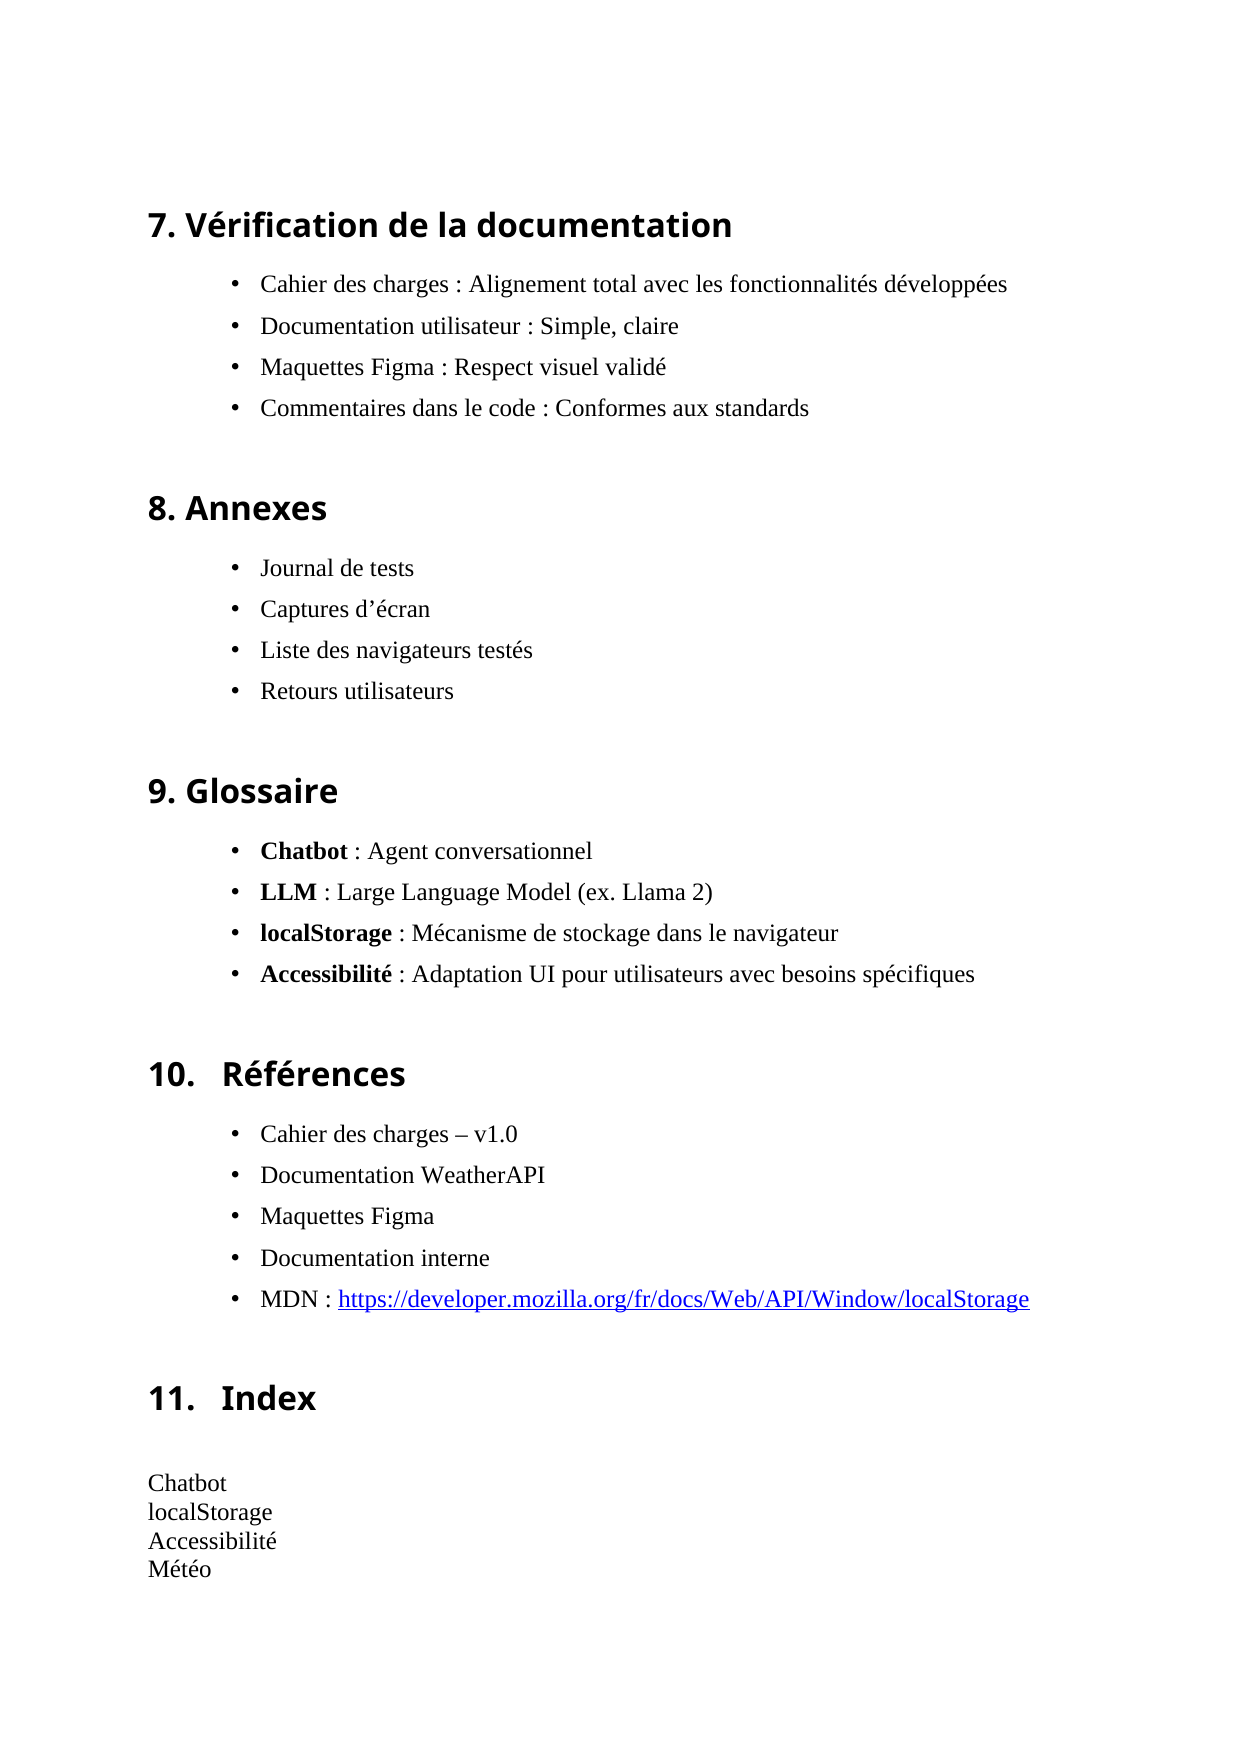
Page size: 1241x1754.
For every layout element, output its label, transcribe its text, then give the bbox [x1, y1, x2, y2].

subtitle Index [148, 1375, 1092, 1421]
list localStorage : Mécanisme de stockage dans le navigateur [193, 918, 1092, 947]
subtitle Glossaire [148, 768, 1092, 813]
list Journal de tests [193, 553, 1092, 581]
subtitle Vérification de la documentation [148, 201, 1092, 247]
list LLM : Large Language Model (ex. Llama 2) [193, 877, 1092, 906]
subtitle Annexes [148, 484, 1092, 530]
list Cahier des charges : Alignement total avec les fonctionnalités développées [193, 269, 1092, 298]
list Maquettes Figma : Respect visuel validé [193, 352, 1092, 381]
list Chatbot : Agent conversationnel [193, 836, 1092, 864]
subtitle Références [148, 1051, 1092, 1096]
list Documentation WeatherAPI [193, 1160, 1092, 1189]
list Cahier des charges – v1.0 [193, 1119, 1092, 1148]
list Captures d’écran [193, 594, 1092, 623]
list Liste des navigateurs testés [193, 635, 1092, 664]
list MDN : https://developer.mozilla.org/fr/docs/Web/API/Window/localStorage [193, 1284, 1092, 1313]
text Chatbot localStorage Accessibilité Météo [148, 1468, 1092, 1583]
list Retours utilisateurs [193, 676, 1092, 705]
list Documentation utilisateur : Simple, claire [193, 311, 1092, 339]
list Commentaires dans le code : Conformes aux standards [193, 393, 1092, 422]
list Maquettes Figma [193, 1201, 1092, 1230]
list Documentation interne [193, 1243, 1092, 1271]
list Accessibilité : Adaptation UI pour utilisateurs avec besoins spécifiques [193, 959, 1092, 988]
